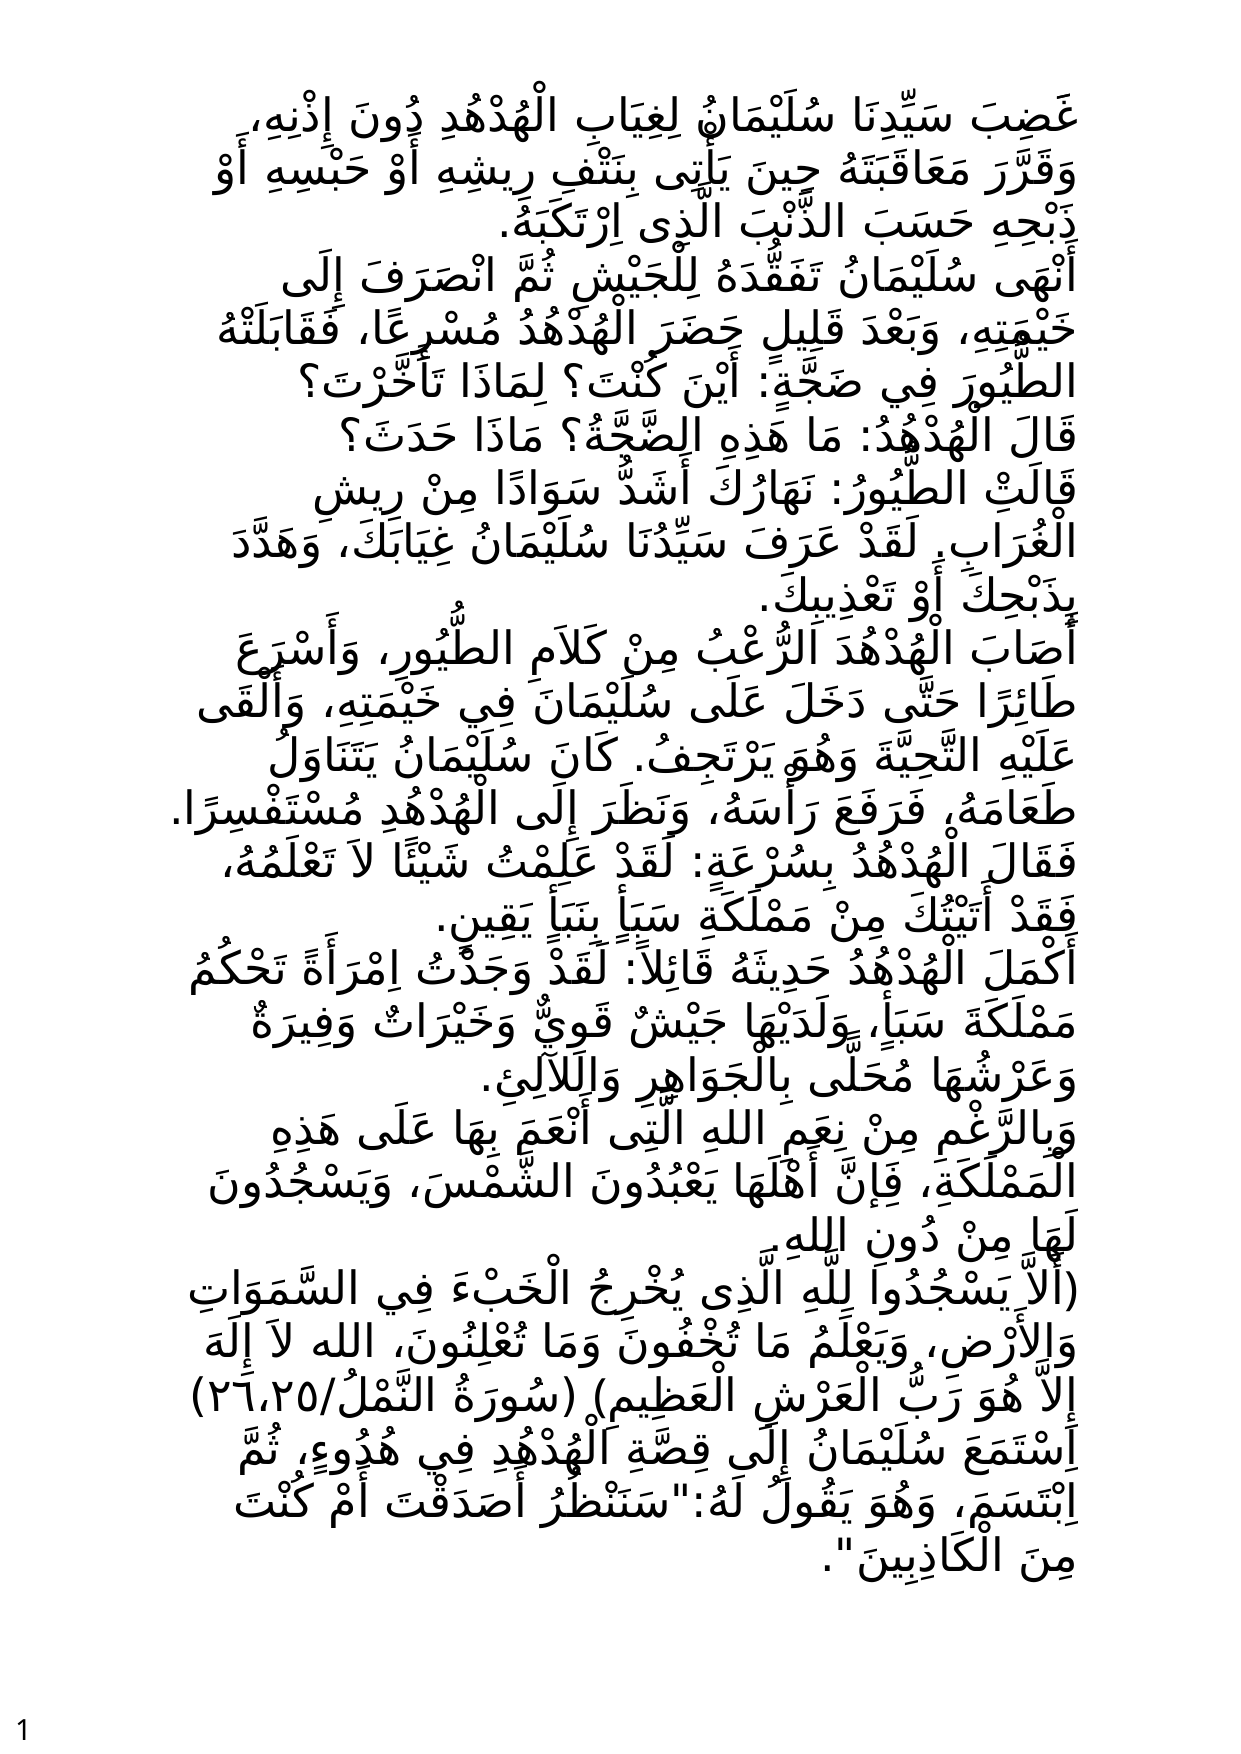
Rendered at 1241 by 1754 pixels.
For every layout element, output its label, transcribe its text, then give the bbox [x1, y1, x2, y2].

text ﴿أَلاَّ يَسْجُدُوا لِلَّهِ الَّذِى يُخْرِجُ الْخَبْءَ فِي السَّمَوَاتِ وَالأَرْضِ، وَيَعْلَمُ مَا تُخْفُونَ وَمَا تُعْلِنُونَ، الله لاَ إِلَهَ إِلاَّ هُوَ رَبُّ الْعَرْشِ الْعَظِيمِ﴾ (سُورَةُ النَّمْلُ/٢٦،٢٥) [162, 1262, 1078, 1422]
text أَكْمَلَ الْهُدْهُدُ حَدِيثَهُ قَائِلاً: لَقَدْ وَجَدْتُ اِمْرَأَةً تَحْكُمُ مَمْلَكَةَ سَبَأٍ، وَلَدَيْهَا جَيْشٌ قَوِيٌّ وَخَيْرَاتٌ وَفِيرَةٌ وَعَرْشُهَا مُحَلًّى بِالْجَوَاهِرِ وَاللآلِئِ. [162, 942, 1078, 1102]
text وَبِالرَّغْمِ مِنْ نِعَمِ اللهِ الَّتِى أَنْعَمَ بِهَا عَلَى هَذِهِ الْمَمْلَكَةِ، فَِإنَّ أَهْلَهَا يَعْبُدُونَ الشَّمْسَ، وَيَسْجُدُونَ لَهَا مِنْ دُونِ اللهِ. [162, 1102, 1078, 1262]
text أَصَابَ الْهُدْهُدَ الرُّعْبُ مِنْ كَلاَمِ الطُّيُورِ، وَأَسْرَعَ طَائِرًا حَتَّى دَخَلَ عَلَى سُلَيْمَانَ فِي خَيْمَتِهِ، وَأَلْقَى عَلَيْهِ التَّحِيَّةَ وَهُوَ يَرْتَجِفُ. كَانَ سُلَيْمَانُ يَتَنَاوَلُ طَعَامَهُ، فَرَفَعَ رَأْسَهُ، وَنَظَرَ إِلَى الْهُدْهُدِ مُسْتَفْسِرًا. [162, 622, 1078, 835]
text غََضِبَ سَيِّدِنَا سُلَيْمَانُ لِغِيَابِ الْهُدْهُدِ دُونَ إِذْنِهِ، وَقَرَّرَ مَعَاقَبَتَهُ حِينَ يَأْتِى بِنَتْفِ رِيشِهِ أَوْ حَبْسِهِ أَوْ ذَبْحِهِ حَسَبَ الذَّنْبَ الَّذِى اِرْتَكَبَهُ. [162, 89, 1078, 249]
subtitle قَالَ الْهُدْهُدُ: مَا هَذِهِ الضَّجَّةُ؟ مَاذَا حَدَثَ؟ [162, 409, 1078, 462]
text قَالَتِْ الطُّيُورُ: نَهَارُكَ أَشَدُّ سَوَادًا مِنْ رِيشِ الْغُرَابِ. لَقَدْ عَرَفَ سَيِّدُنَا سُلَيْمَانُ غِيَابَكَ، وَهَدَّدَ بِذَبْحِكَ أَوْ تَعْذِيبِكَ. [162, 462, 1078, 622]
text اِسْتَمَعَ سُلَيْمَانُ إِلَى قِصَّةِ الْهُدْهُدِ فِي هُدُوءٍ، ثُمَّ اِبْتَسَمَ، وَهُوَ يَقُولُ لَهُ:"سَنَنْظُرُ أَصَدَقْتَ أَمْ كُنْتَ مِنَ الْكَاذِبِينَ". [162, 1422, 1078, 1582]
text أَنْهَى سُلَيْمَانُ تَفَقُّدَهُ لِلْجَيْشِ ثُمَّ انْصَرَفَ إِلَى خَيْمَتِهِ، وَبَعْدَ قَلِيلٍ حَضَرَ الْهُدْهُدُ مُسْرِعًا، فَقَابَلَتْهُ الطُّيُورَ فِي ضَجَّةٍ: أَيْنَ كُنْتَ؟ لِمَاذَا تَأَخَّرْتَ؟ [162, 249, 1078, 409]
text فَقَالَ الْهُدْهُدُ بِسُرْعَةٍ: لَقَدْ عَلِمْتُ شَيْئًا لاَ تَعْلَمُهُ، فَقَدْ أَتَيْتُكَ مِنْ مَمْلَكَةِ سَبَأٍ بِنَبَأٍ يَقِينٍ. [162, 835, 1078, 942]
